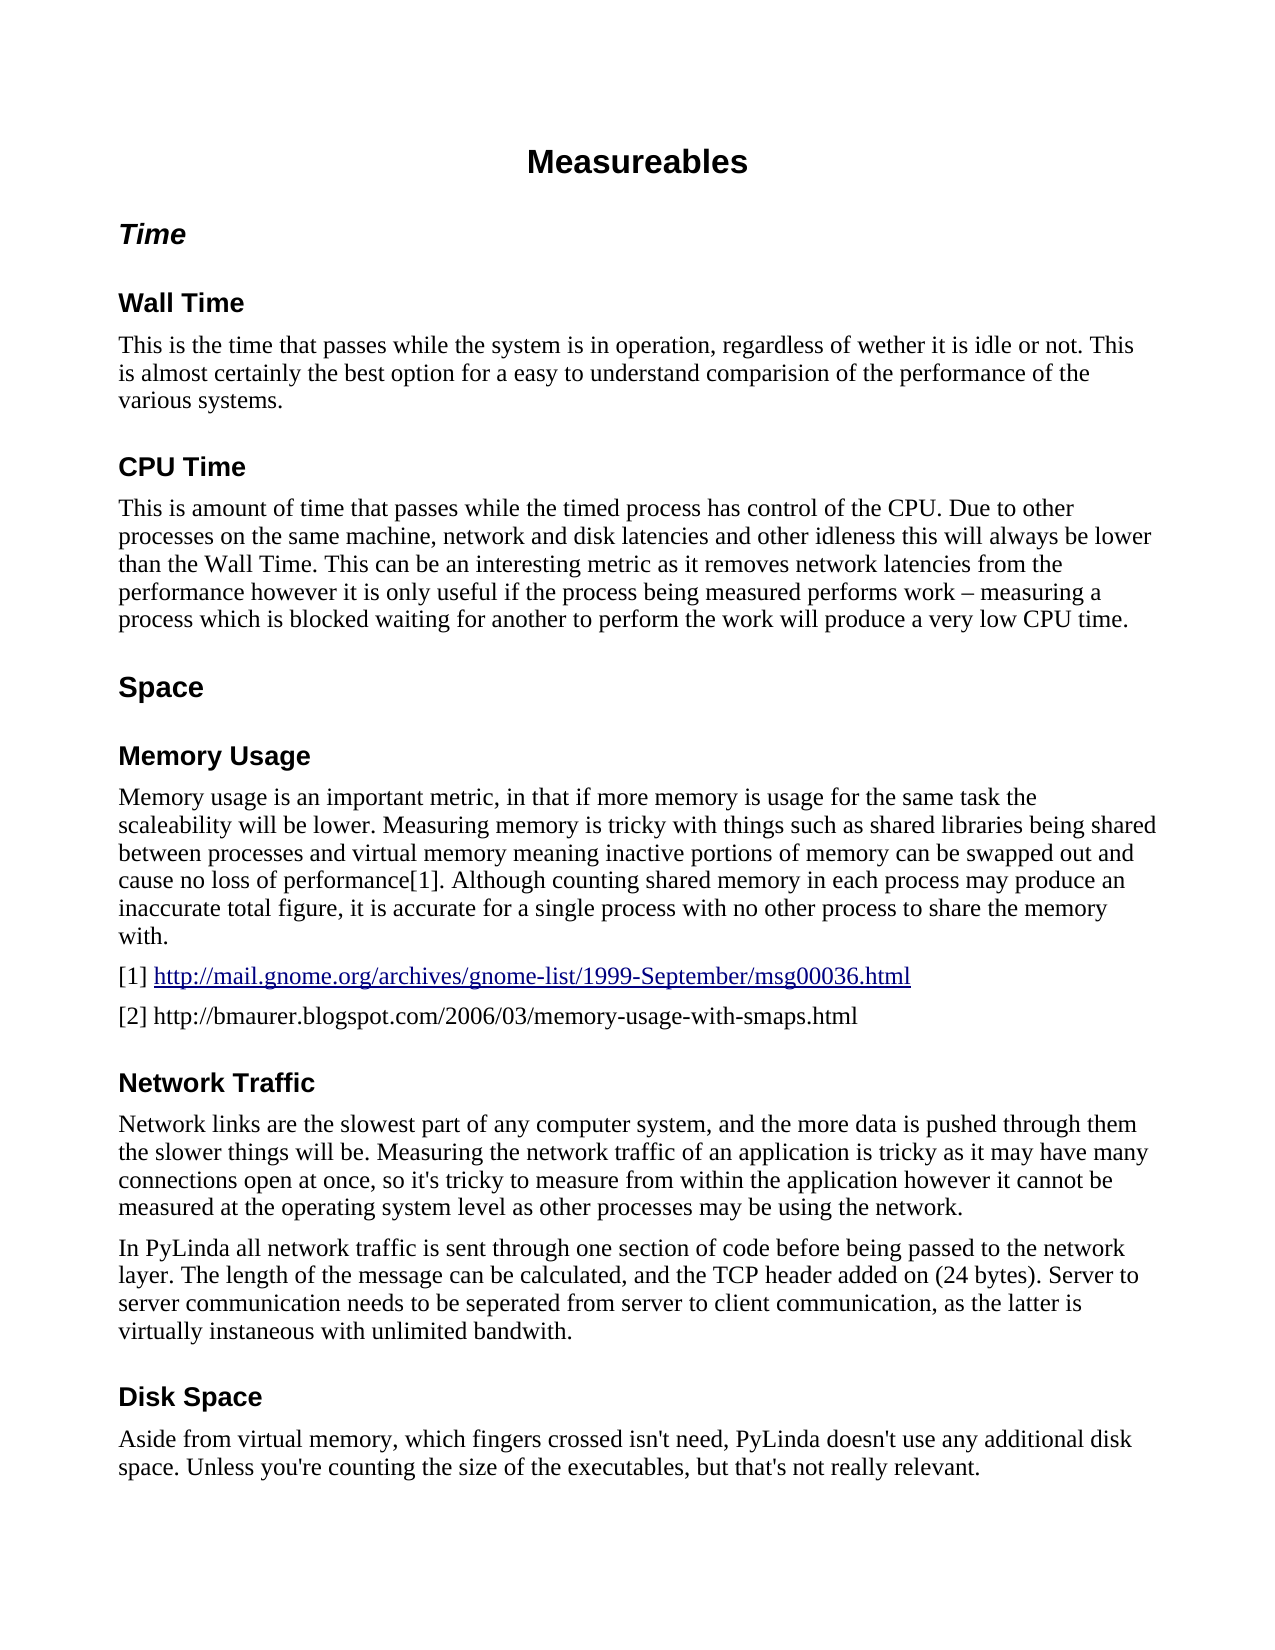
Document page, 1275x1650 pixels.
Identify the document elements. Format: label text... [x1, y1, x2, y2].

subtitle Disk Space [118, 1382, 1157, 1412]
text In PyLinda all network traffic is sent through one section of code before being passed to the network layer. The length of the message can be calculated, and the TCP header added on (24 bytes). Server to server communication needs to be seperated from server to client communication, as the latter is virtually instaneous with unlimited bandwith. [118, 1234, 1157, 1344]
text [2] http://bmaurer.blogspot.com/2006/03/memory-usage-with-smaps.html [118, 1002, 1157, 1030]
subtitle Time [118, 218, 1157, 251]
subtitle Space [118, 671, 1157, 703]
text This is the time that passes while the system is in operation, regardless of wether it is idle or not. This is almost certainly the best option for a easy to understand comparision of the performance of the various systems. [118, 331, 1157, 414]
subtitle Network Traffic [118, 1068, 1157, 1098]
subtitle Measureables [118, 143, 1157, 181]
text This is amount of time that passes while the timed process has control of the CPU. Due to other processes on the same machine, network and disk latencies and other idleness this will always be lower than the Wall Time. This can be an interesting metric as it removes network latencies from the performance however it is only useful if the process being measured performs work – measuring a process which is blocked waiting for another to perform the work will produce a very low CPU time. [118, 494, 1157, 633]
text Network links are the slowest part of any computer system, and the more data is pushed through them the slower things will be. Measuring the network traffic of an application is tricky as it may have many connections open at once, so it's tricky to measure from within the application however it cannot be measured at the operating system level as other processes may be using the network. [118, 1110, 1157, 1221]
subtitle CPU Time [118, 452, 1157, 482]
text Aside from virtual memory, which fingers crossed isn't need, PyLinda doesn't use any additional disk space. Unless you're counting the size of the executables, but that's not really relevant. [118, 1425, 1157, 1480]
text [1] http://mail.gnome.org/archives/gnome-list/1999-September/msg00036.html [118, 962, 1157, 990]
subtitle Memory Usage [118, 741, 1157, 771]
subtitle Wall Time [118, 288, 1157, 318]
text Memory usage is an important metric, in that if more memory is usage for the same task the scaleability will be lower. Measuring memory is tricky with things such as shared libraries being shared between processes and virtual memory meaning inactive portions of memory can be swapped out and cause no loss of performance[1]. Although counting shared memory in each process may produce an inaccurate total figure, it is accurate for a single process with no other process to share the memory with. [118, 783, 1157, 950]
